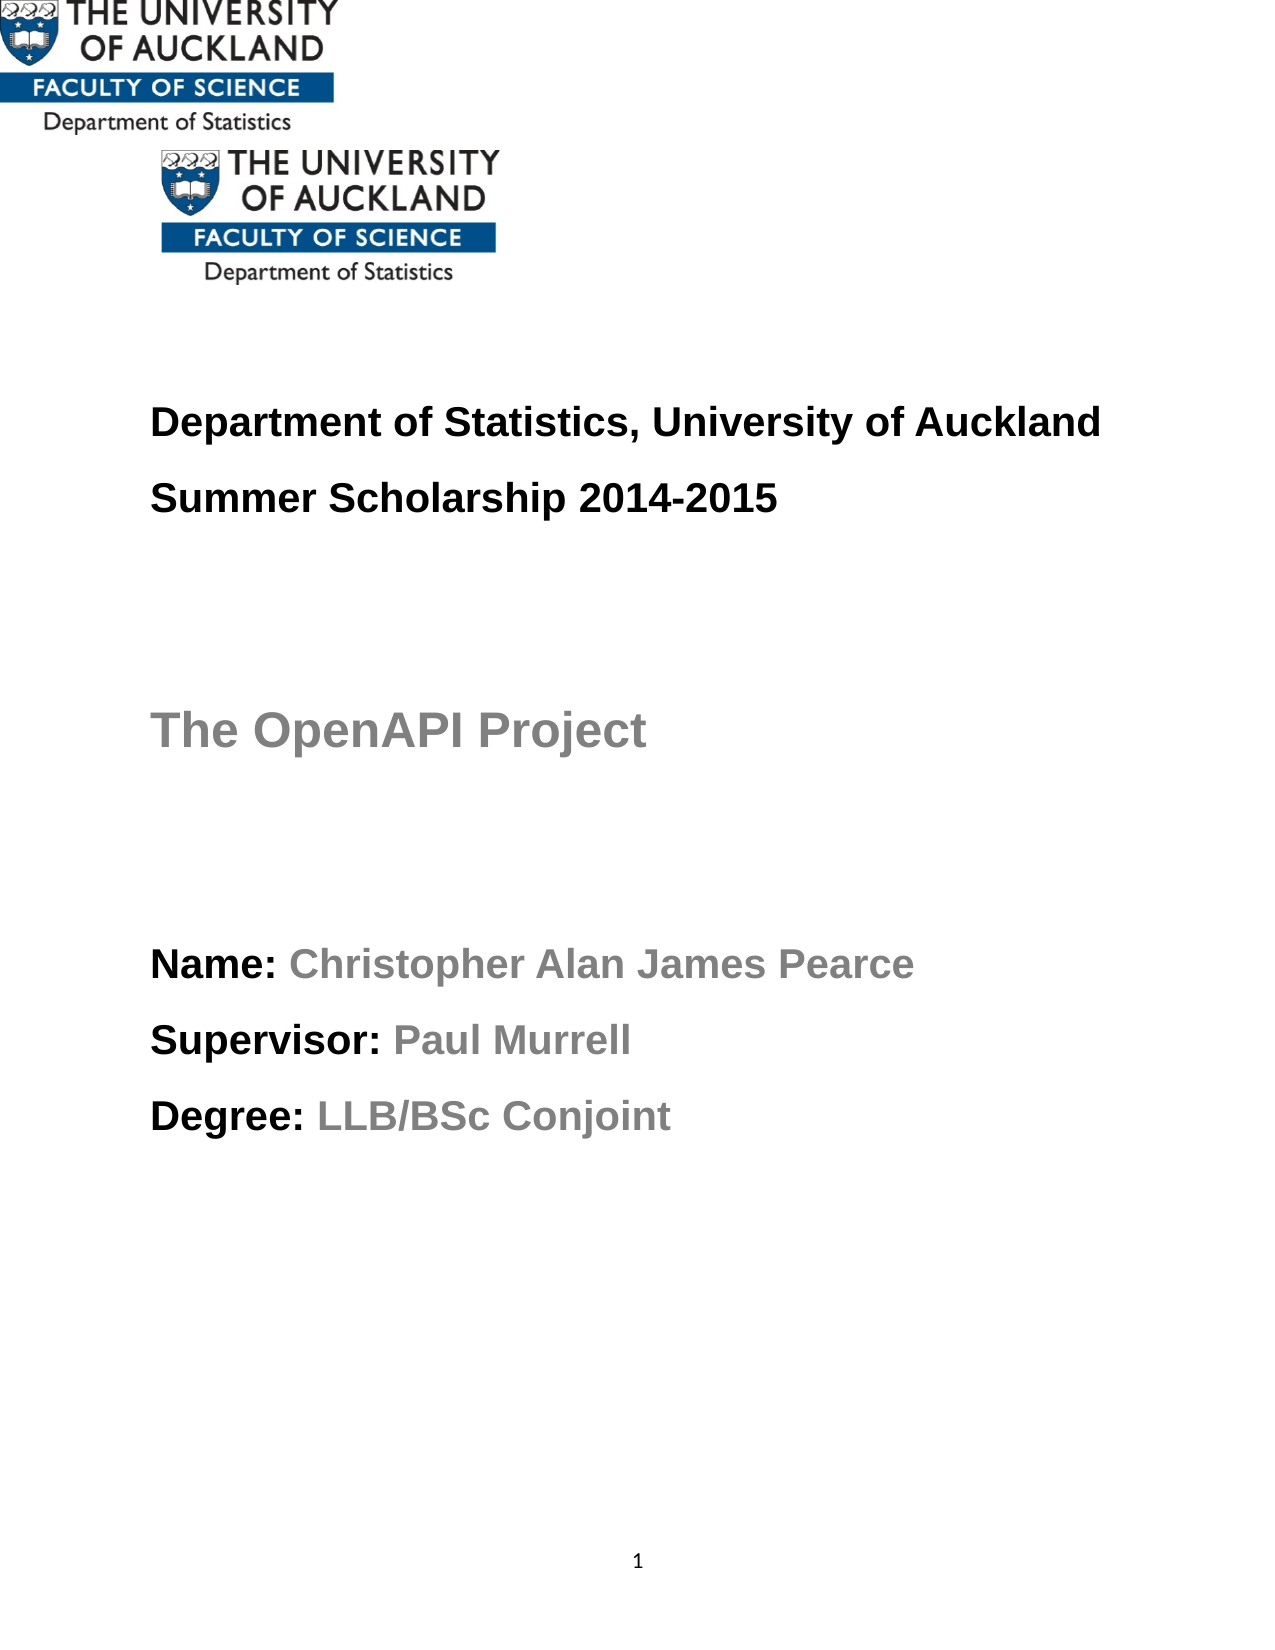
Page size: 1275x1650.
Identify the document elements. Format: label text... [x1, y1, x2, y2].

text Department of Statistics, University of Auckland [150, 397, 1125, 445]
text Supervisor: Paul Murrell [150, 1016, 1125, 1063]
text Summer Scholarship 2014-2015 [150, 473, 1125, 521]
picture [161, 150, 500, 285]
text The OpenAPI Project [150, 701, 1125, 758]
text Name: Christopher Alan James Pearce [150, 940, 1125, 988]
text Degree: LLB/BSc Conjoint [150, 1092, 1125, 1139]
picture [0, 0, 338, 135]
